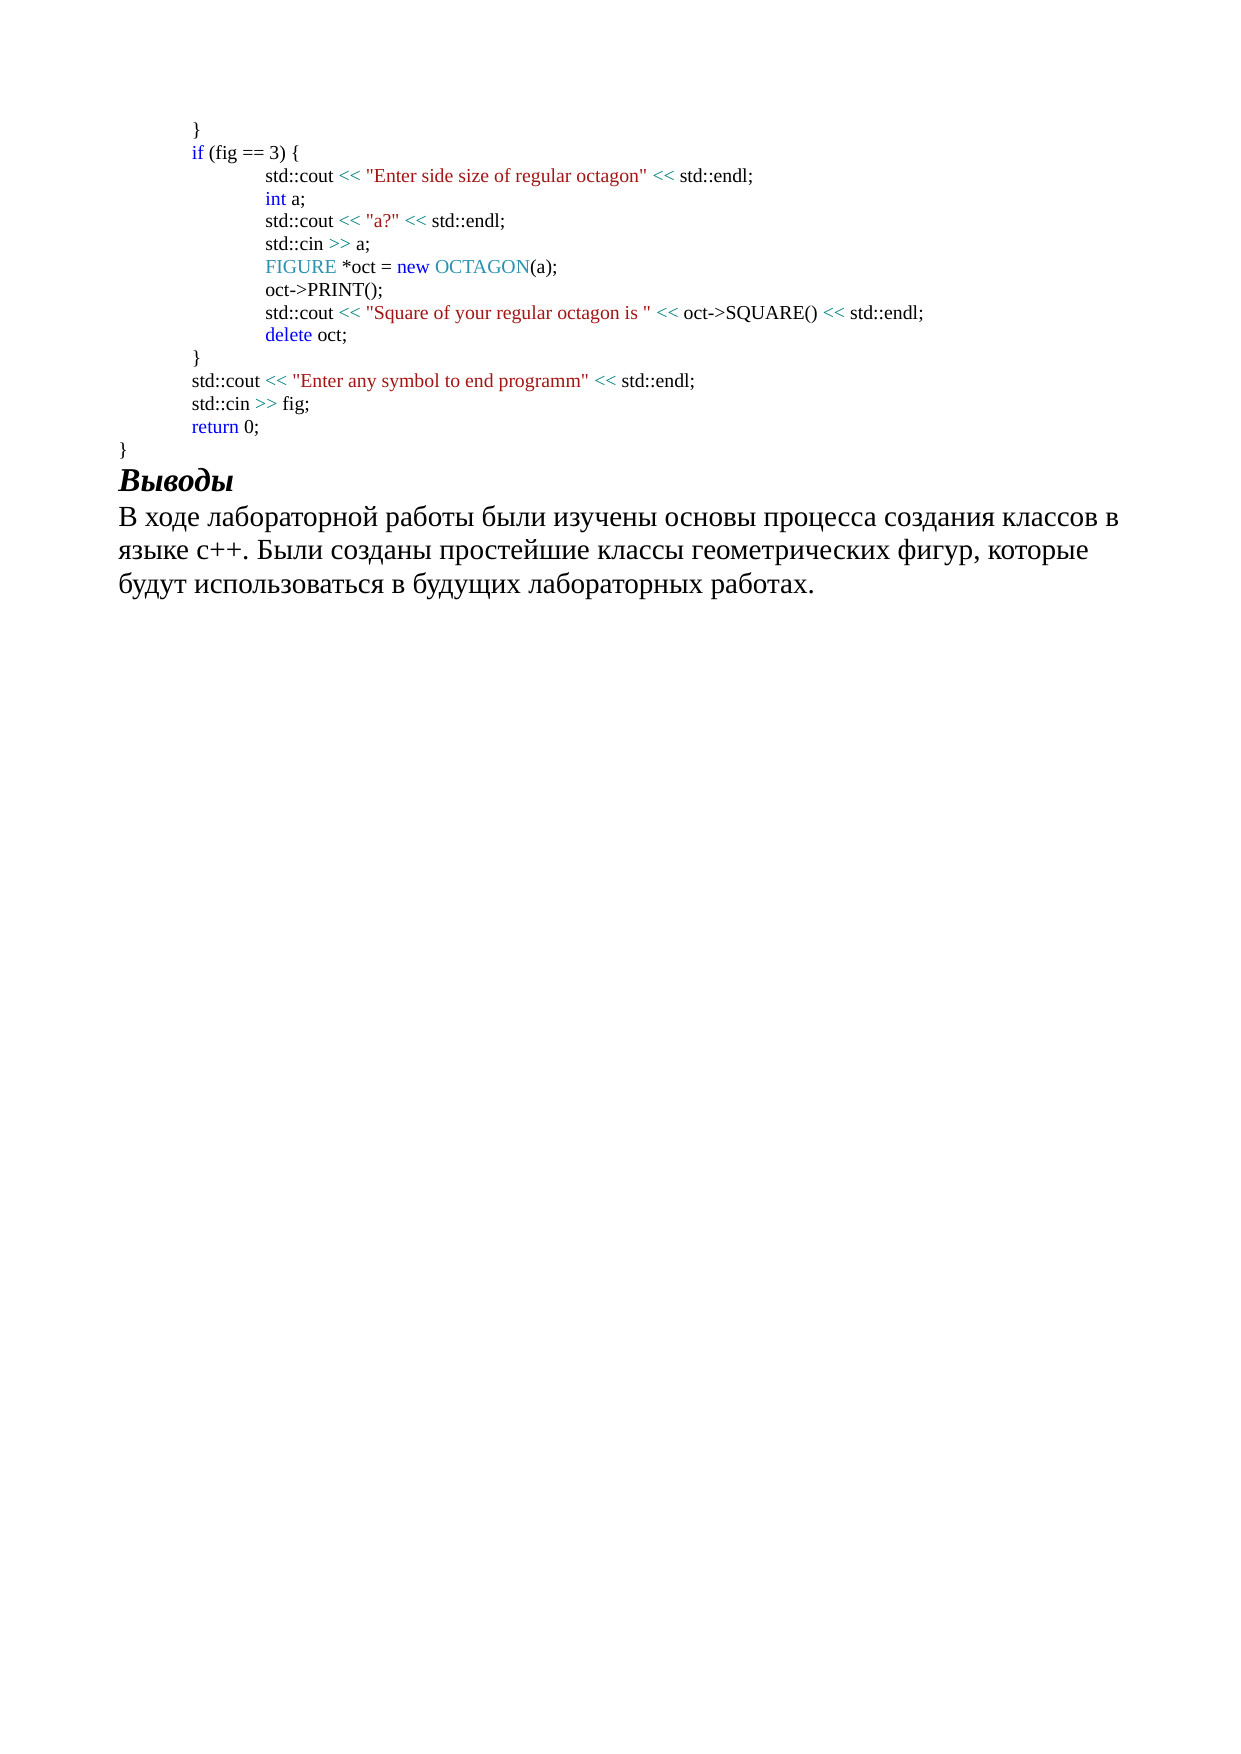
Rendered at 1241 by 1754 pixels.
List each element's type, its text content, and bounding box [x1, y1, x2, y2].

text std::cout << "a?" << std::endl; [118, 209, 1122, 232]
text FIGURE *oct = new OCTAGON(a); [118, 255, 1122, 278]
text std::cout << "Enter side size of regular octagon" << std::endl; [118, 164, 1122, 187]
text std::cin >> a; [118, 232, 1122, 255]
text } [118, 437, 1122, 460]
text std::cout << "Enter any symbol to end programm" << std::endl; [118, 369, 1122, 392]
text В ходе лабораторной работы были изучены основы процесса создания классов в языке с++. Были созданы простейшие классы геометрических фигур, которые будут использоваться в будущих лабораторных работах. [118, 499, 1122, 599]
text } [118, 118, 1122, 141]
text Выводы [118, 460, 1122, 499]
text } [118, 346, 1122, 369]
text oct->PRINT(); [118, 278, 1122, 301]
text std::cout << "Square of your regular octagon is " << oct->SQUARE() << std::endl; [118, 301, 1122, 323]
text int a; [118, 187, 1122, 209]
text delete oct; [118, 323, 1122, 346]
text return 0; [118, 415, 1122, 437]
text if (fig == 3) { [118, 141, 1122, 164]
text std::cin >> fig; [118, 392, 1122, 415]
